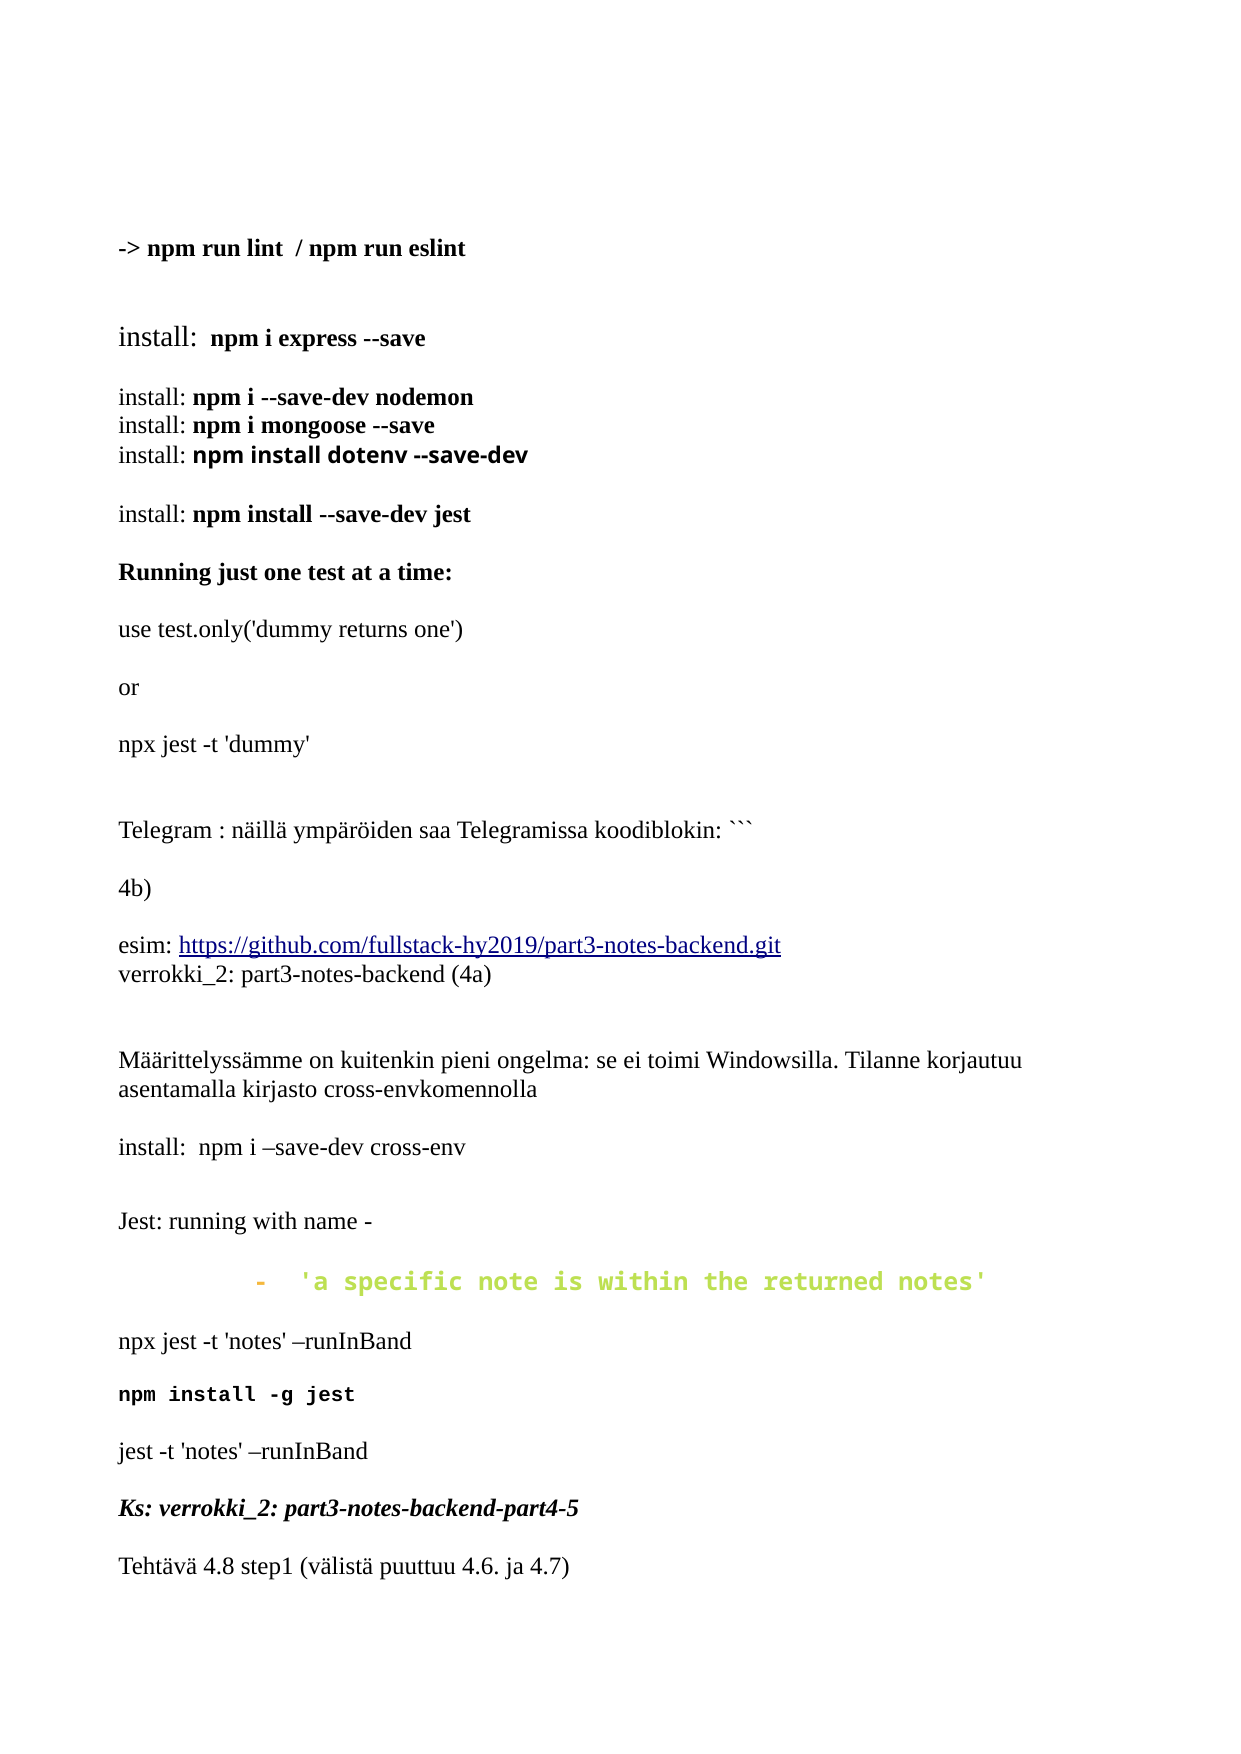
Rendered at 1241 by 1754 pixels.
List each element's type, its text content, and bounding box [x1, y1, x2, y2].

text install: npm i express --save [118, 319, 1122, 353]
text npx jest -t 'dummy' [118, 729, 1122, 758]
text use test.only('dummy returns one') [118, 614, 1122, 643]
text install: npm i mongoose --save [118, 410, 1122, 439]
text Tehtävä 4.8 step1 (välistä puuttuu 4.6. ja 4.7) [118, 1551, 1122, 1580]
text npm install -g jest [118, 1384, 1122, 1407]
text install: npm install --save-dev jest [118, 499, 1122, 528]
text jest -t 'notes' –runInBand [118, 1436, 1122, 1465]
text verrokki_2: part3-notes-backend (4a) [118, 959, 1122, 988]
text Ks: verrokki_2: part3-notes-backend-part4-5 [118, 1493, 1122, 1522]
text -> npm run lint / npm run eslint [118, 233, 1122, 262]
text npx jest -t 'a specific note is within the returned notes' [118, 1263, 1122, 1297]
text install: npm install dotenv --save-dev [118, 439, 1122, 470]
text or [118, 672, 1122, 700]
text 4b) [118, 873, 1122, 902]
text install: npm i --save-dev nodemon [118, 382, 1122, 410]
text Telegram : näillä ympäröiden saa Telegramissa koodiblokin: ``` [118, 815, 1122, 844]
text install: npm i –save-dev cross-env [118, 1132, 1122, 1160]
text Määrittelyssämme on kuitenkin pieni ongelma: se ei toimi Windowsilla. Tilanne korjautuu asentamalla kirjasto cross-envkomennolla [118, 1045, 1122, 1103]
text Running just one test at a time: [118, 557, 1122, 585]
text npx jest -t 'notes' –runInBand [118, 1326, 1122, 1355]
text esim: https://github.com/fullstack-hy2019/part3-notes-backend.git [118, 930, 1122, 959]
text Jest: running with name - [118, 1206, 1122, 1234]
